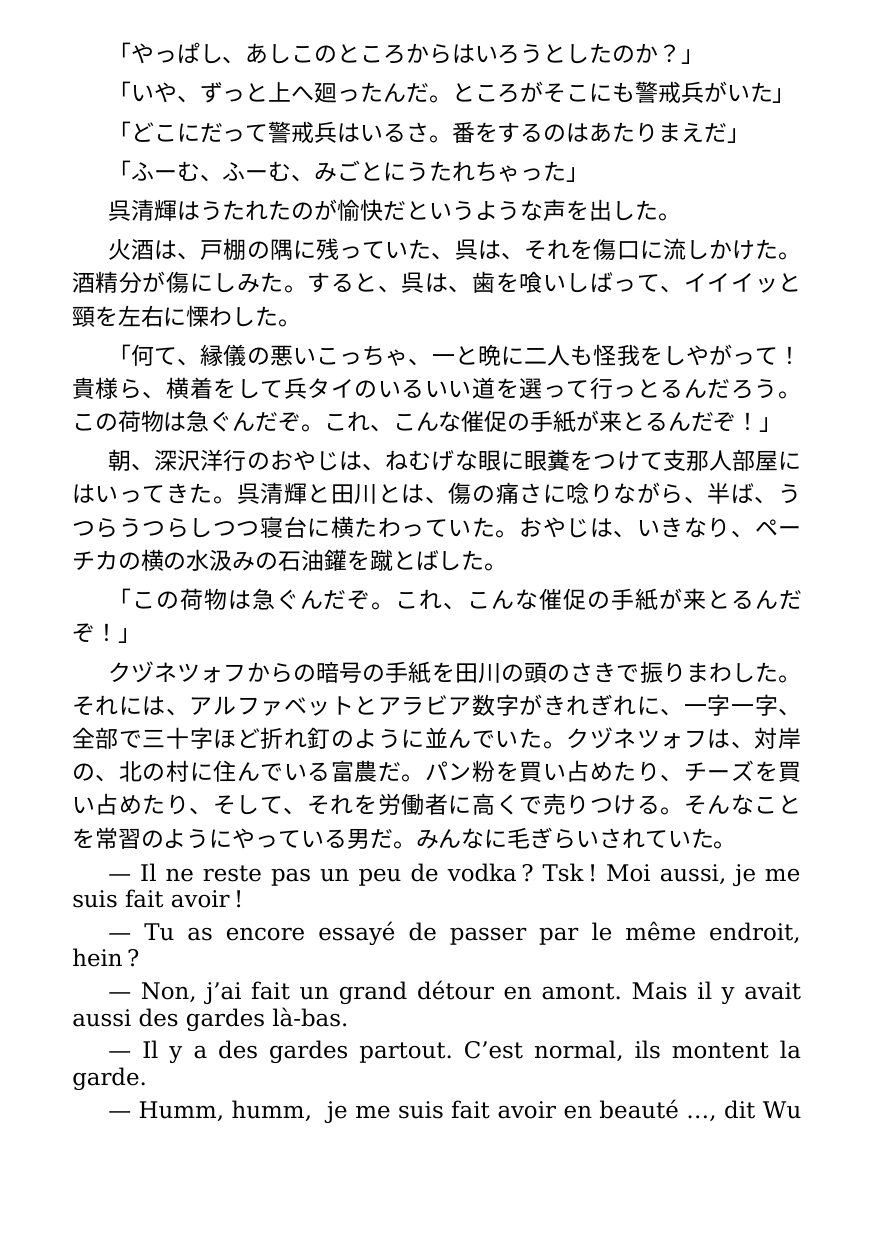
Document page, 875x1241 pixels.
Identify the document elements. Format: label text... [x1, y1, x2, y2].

text — Tu as encore essayé de passer par le même endroit, hein ? [72, 919, 802, 972]
text 「この荷物は急ぐんだぞ。これ、こんな催促の手紙が来とるんだぞ！」 [72, 582, 802, 648]
text — Non, j’ai fait un grand détour en amont. Mais il y avait aussi des gardes là-bas. [72, 978, 802, 1032]
text — Humm, humm, je me suis fait avoir en beauté …, dit Wu [72, 1097, 802, 1123]
text 「ふーむ、ふーむ、みごとにうたれちゃった」 [72, 153, 802, 187]
text クヅネツォフからの暗号の手紙を田川の頭のさきで振りまわした。それには、アルファベットとアラビア数字がきれぎれに、一字一字、全部で三十字ほど折れ釘のように並んでいた。クヅネツォフは、対岸の、北の村に住んでいる富農だ。パン粉を買い占めたり、チーズを買い占めたり、そして、それを労働者に高くで売りつける。そんなことを常習のようにやっている男だ。みんなに毛ぎらいされていた。 [72, 654, 802, 854]
text 呉清輝はうたれたのが愉快だというような声を出した。 [72, 193, 802, 226]
text — Il y a des gardes partout. C’est normal, ils montent la garde. [72, 1037, 802, 1091]
text 「何て、縁儀の悪いこっちゃ、一と晩に二人も怪我をしやがって！ 貴様ら、横着をして兵タイのいるいい道を選って行っとるんだろう。この荷物は急ぐんだぞ。これ、こんな催促の手紙が来とるんだぞ！」 [72, 337, 802, 437]
text 「やっぱし、あしこのところからはいろうとしたのか？」 [72, 36, 802, 69]
text 「いや、ずっと上へ廻ったんだ。ところがそこにも警戒兵がいた」 [72, 75, 802, 108]
text 朝、深沢洋行のおやじは、ねむげな眼に眼糞をつけて支那人部屋にはいってきた。呉清輝と田川とは、傷の痛さに唸りながら、半ば、うつらうつらしつつ寝台に横たわっていた。おやじは、いきなり、ペーチカの横の水汲みの石油鑵を蹴とばした。 [72, 443, 802, 576]
text 火酒は、戸棚の隅に残っていた、呉は、それを傷口に流しかけた。酒精分が傷にしみた。すると、呉は、歯を喰いしばって、イイイッと頸を左右に慄わした。 [72, 232, 802, 332]
text 「どこにだって警戒兵はいるさ。番をするのはあたりまえだ」 [72, 114, 802, 148]
text — Il ne reste pas un peu de vodka ? Tsk ! Moi aussi, je me suis fait avoir ! [72, 860, 802, 913]
